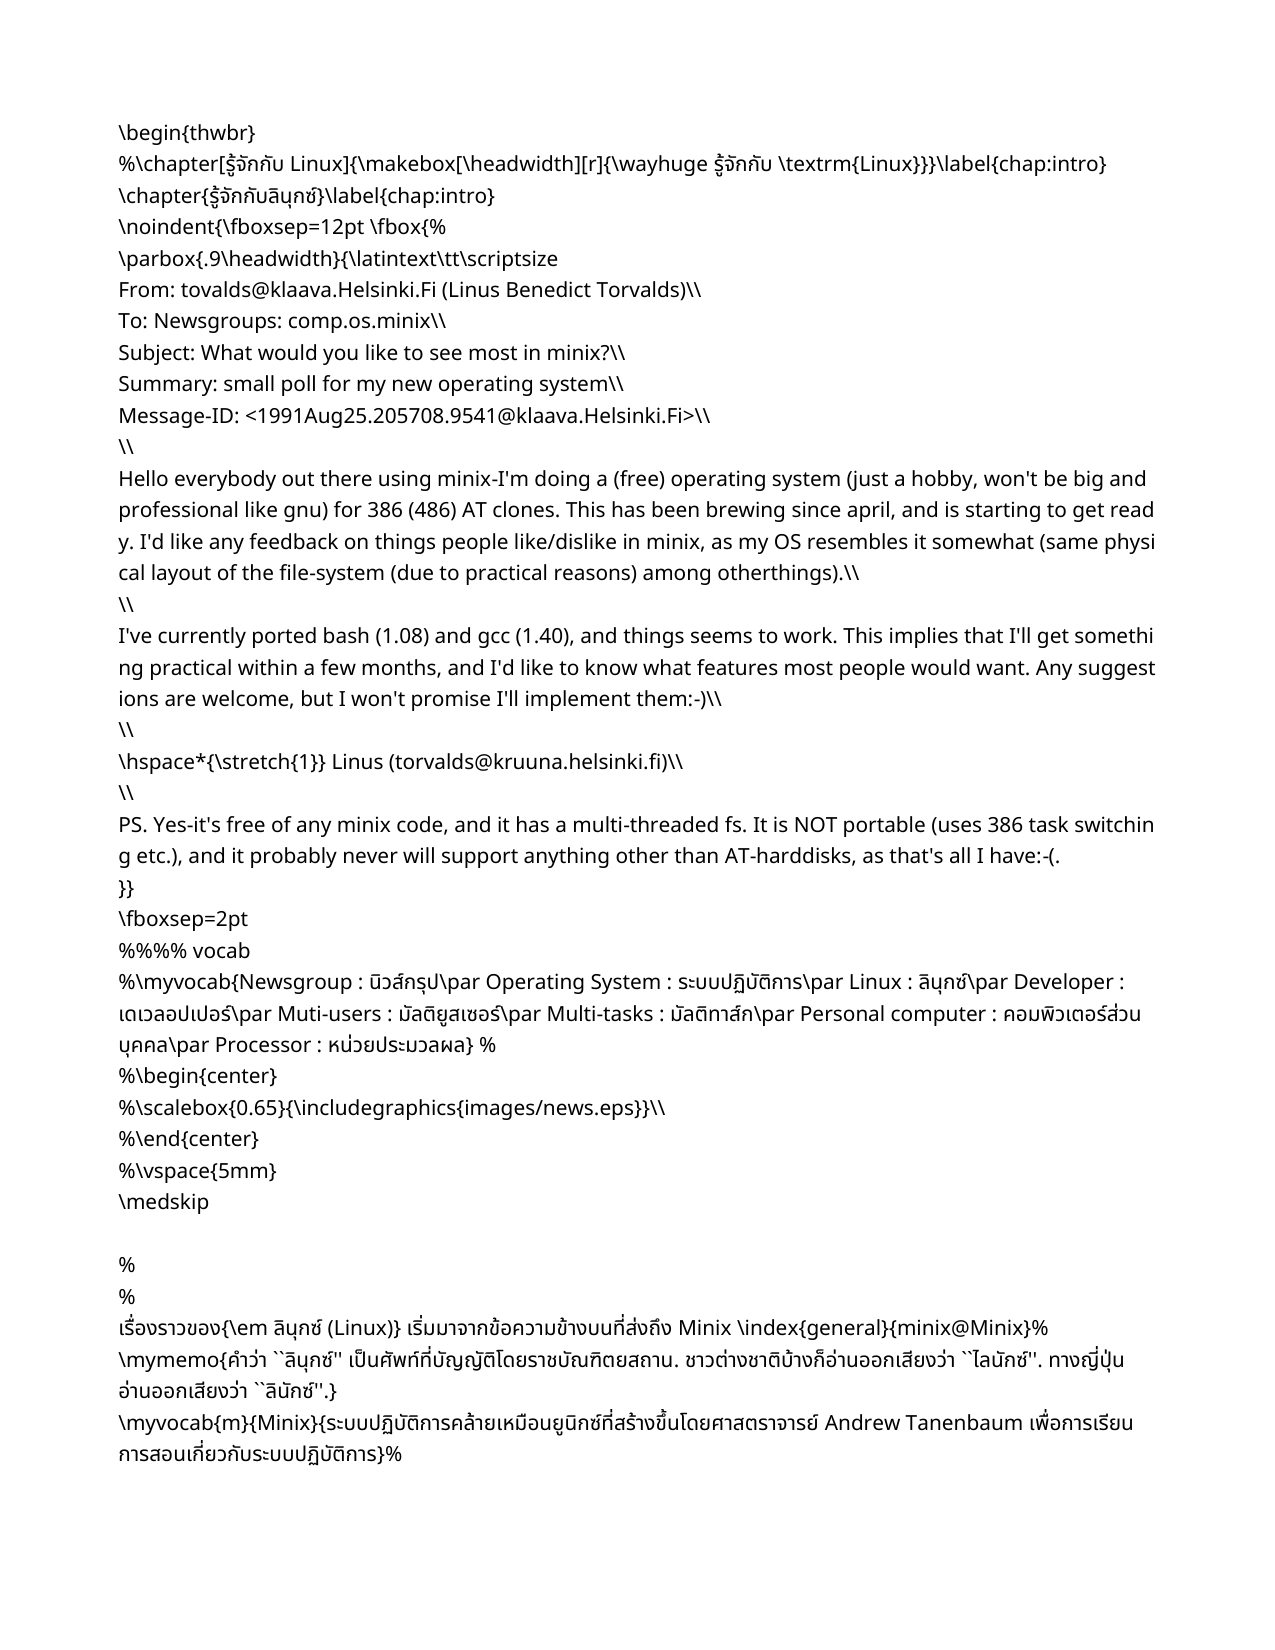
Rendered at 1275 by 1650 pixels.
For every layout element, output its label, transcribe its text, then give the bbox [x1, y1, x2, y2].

text \myvocab{m}{Minix}{ระบบปฏิบัติการคล้ายเหมือนยูนิกซ์ที่สร้างขึ้นโดยศาสตราจารย์ Andrew Tanenbaum เพื่อการเรียนการสอนเกี่ยวกับระบบปฏิบัติการ}% [118, 1408, 1157, 1471]
text From: tovalds@klaava.Helsinki.Fi (Linus Benedict Torvalds)\\ [118, 275, 1157, 307]
text \\ [118, 779, 1157, 810]
text \chapter{รู้จักกับลินุกซ์}\label{chap:intro} [118, 181, 1157, 212]
text % [118, 1251, 1157, 1282]
text \\ [118, 716, 1157, 747]
text \medskip [118, 1188, 1157, 1219]
text PS. Yes-it's free of any minix code, and it has a multi-threaded fs. It is NOT portable (uses 386 task switching etc.), and it probably never will support anything other than AT-harddisks, as that's all I have:-(. [118, 810, 1157, 873]
text %\end{center} [118, 1125, 1157, 1156]
text }} [118, 873, 1157, 904]
text To: Newsgroups: comp.os.minix\\ [118, 307, 1157, 338]
text \hspace*{\stretch{1}} Linus (torvalds@kruuna.helsinki.fi)\\ [118, 747, 1157, 779]
text Hello everybody out there using minix-I'm doing a (free) operating system (just a hobby, won't be big and professional like gnu) for 386 (486) AT clones. This has been brewing since april, and is starting to get ready. I'd like any feedback on things people like/dislike in minix, as my OS resembles it somewhat (same physical layout of the file-system (due to practical reasons) among otherthings).\\ [118, 464, 1157, 590]
text \\ [118, 433, 1157, 464]
text %\begin{center} [118, 1062, 1157, 1093]
text \parbox{.9\headwidth}{\latintext\tt\scriptsize [118, 244, 1157, 275]
text \noindent{\fboxsep=12pt \fbox{% [118, 212, 1157, 244]
text %\scalebox{0.65}{\includegraphics{images/news.eps}}\\ [118, 1093, 1157, 1125]
text Message-ID: <1991Aug25.205708.9541@klaava.Helsinki.Fi>\\ [118, 401, 1157, 433]
text %\myvocab{Newsgroup : นิวส์กรุป\par Operating System : ระบบปฏิบัติการ\par Linux : ลินุกซ์\par Developer : เดเวลอปเปอร์\par Muti-users : มัลติยูสเซอร์\par Multi-tasks : มัลติทาส์ก\par Personal computer : คอมพิวเตอร์ส่วนบุคคล\par Processor : หน่วยประมวลผล} % [118, 967, 1157, 1062]
text \fboxsep=2pt [118, 904, 1157, 936]
text \mymemo{คำว่า ``ลินุกซ์'' เป็นศัพท์ที่บัญญัติโดยราชบัณฑิตยสถาน. ชาวต่างชาติบ้างก็อ่านออกเสียงว่า ``ไลนักซ์''. ทางญี่ปุ่นอ่านออกเสียงว่า ``ลินักซ์''.} [118, 1345, 1157, 1408]
text \begin{thwbr} [118, 118, 1157, 149]
text %\vspace{5mm} [118, 1156, 1157, 1188]
text I've currently ported bash (1.08) and gcc (1.40), and things seems to work. This implies that I'll get something practical within a few months, and I'd like to know what features most people would want. Any suggestions are welcome, but I won't promise I'll implement them:-)\\ [118, 621, 1157, 716]
text Summary: small poll for my new operating system\\ [118, 370, 1157, 401]
text \\ [118, 590, 1157, 621]
text %%%% vocab [118, 936, 1157, 967]
text เรื่องราวของ{\em ลินุกซ์ (Linux)} เริ่มมาจากข้อความข้างบนที่ส่งถึง Minix \index{general}{minix@Minix}% [118, 1313, 1157, 1345]
text %\chapter[รู้จักกับ Linux]{\makebox[\headwidth][r]{\wayhuge รู้จักกับ \textrm{Linux}}}\label{chap:intro} [118, 149, 1157, 181]
text Subject: What would you like to see most in minix?\\ [118, 338, 1157, 370]
text % [118, 1282, 1157, 1313]
